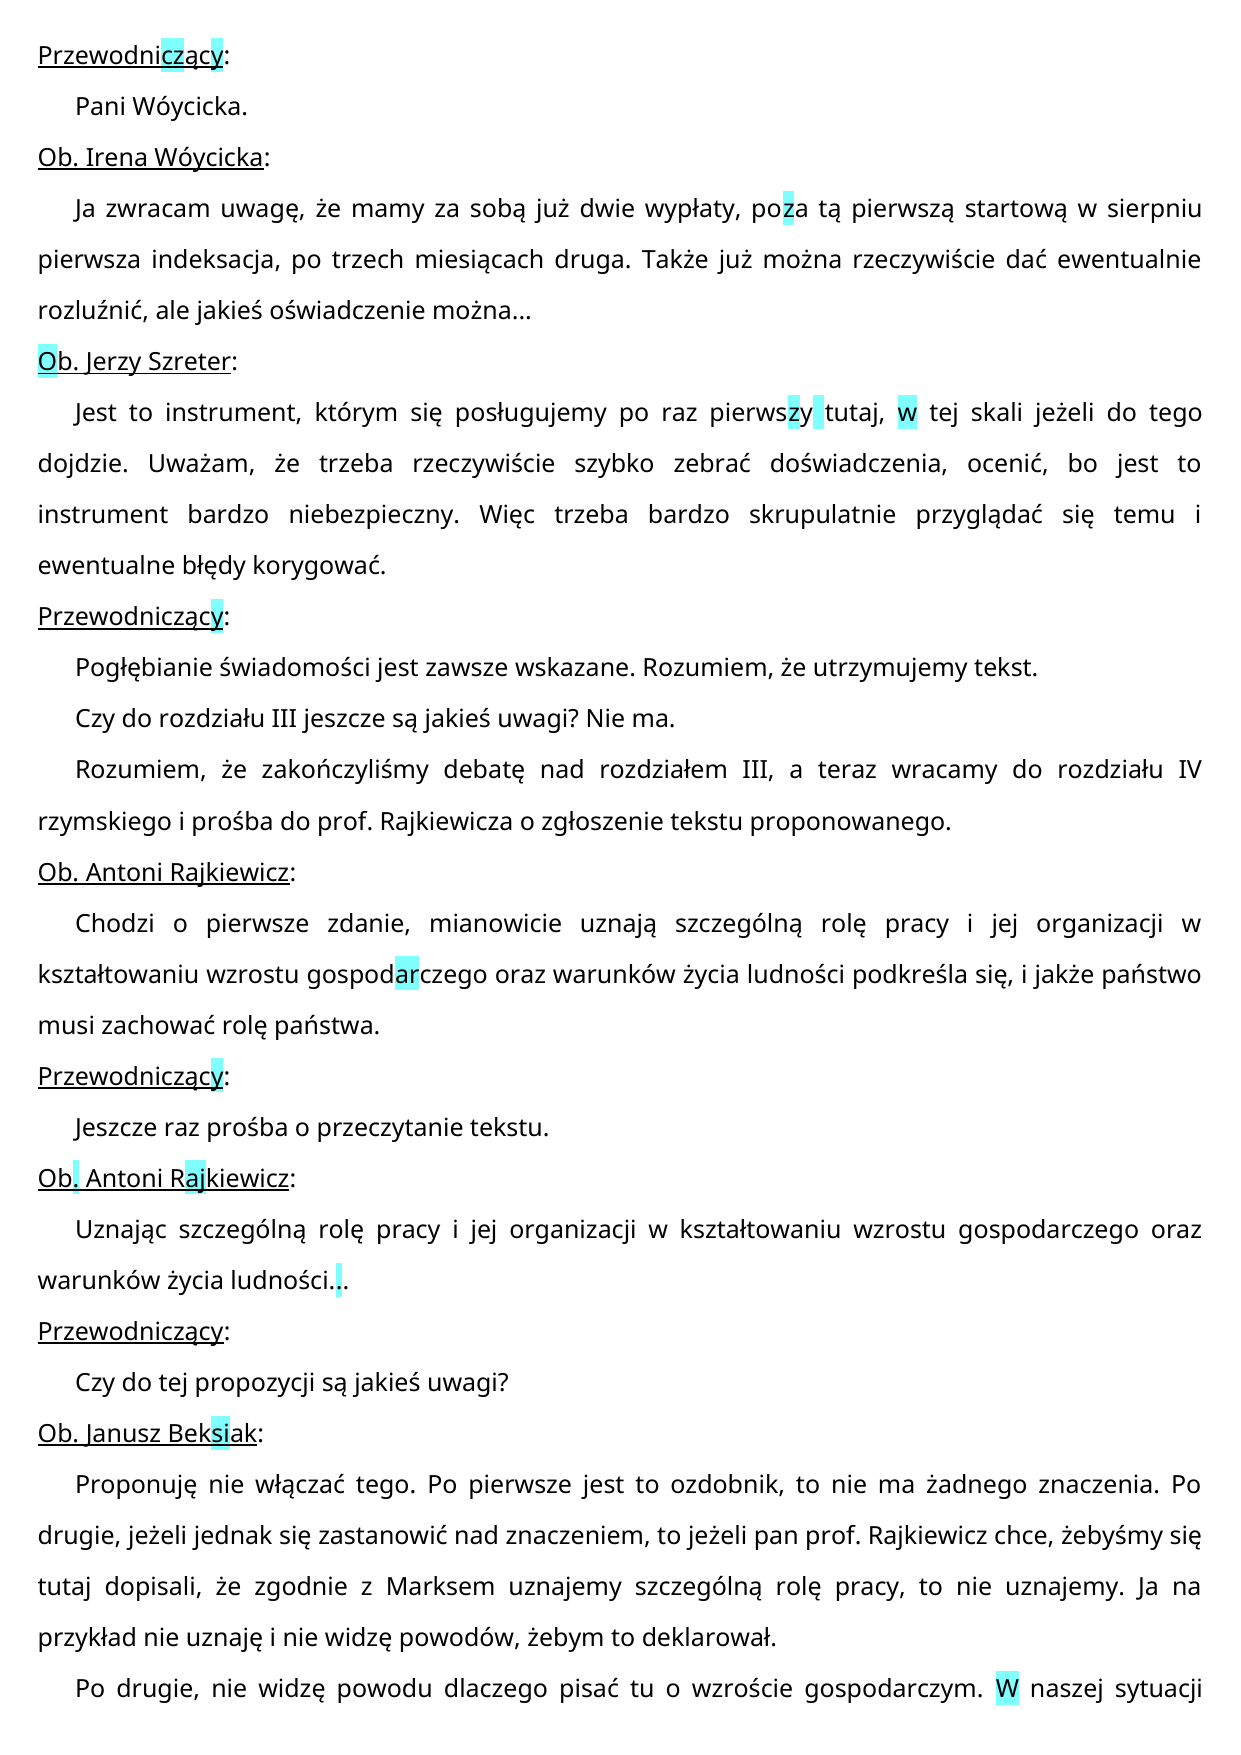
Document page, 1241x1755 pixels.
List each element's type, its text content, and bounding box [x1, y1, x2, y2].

text Przewodniczący: [37, 1313, 1203, 1348]
text Pani Wóycicka. [37, 88, 1203, 123]
text Ob. Jerzy Szreter: [37, 344, 1203, 378]
text Proponuję nie włączać tego. Po pierwsze jest to ozdobnik, to nie ma żadnego znaczenia. Po drugie, jeżeli jednak się zastanowić nad znaczeniem, to jeżeli pan prof. Rajkiewicz chce, żebyśmy się tutaj dopisali, że zgodnie z Marksem uznajemy szczególną rolę pracy, to nie uznajemy. Ja na przykład nie uznaję i nie widzę powodów, żebym to deklarował. [37, 1467, 1203, 1654]
text Po drugie, nie widzę powodu dlaczego pisać tu o wzroście gospodarczym. W naszej sytuacji [37, 1671, 1203, 1705]
text Ja zwracam uwagę, że mamy za sobą już dwie wypłaty, poza tą pierwszą startową w sierpniu pierwsza indeksacja, po trzech miesiącach druga. Także już można rzeczywiście dać ewentualnie rozluźnić, ale jakieś oświadczenie można... [37, 191, 1203, 327]
text Przewodniczący: [37, 599, 1203, 633]
text Chodzi o pierwsze zdanie, mianowicie uznają szczególną rolę pracy i jej organizacji w kształtowaniu wzrostu gospodarczego oraz warunków życia ludności podkreśla się, i jakże państwo musi zachować rolę państwa. [37, 905, 1203, 1041]
text Jest to instrument, którym się posługujemy po raz pierwszy tutaj, w tej skali jeżeli do tego dojdzie. Uważam, że trzeba rzeczywiście szybko zebrać doświadczenia, ocenić, bo jest to instrument bardzo niebezpieczny. Więc trzeba bardzo skrupulatnie przyglądać się temu i ewentualne błędy korygować. [37, 395, 1203, 582]
text Ob. Antoni Rajkiewicz: [37, 1160, 1203, 1194]
text Przewodniczący: [37, 1058, 1203, 1092]
text Czy do tej propozycji są jakieś uwagi? [37, 1364, 1203, 1399]
text Jeszcze raz prośba o przeczytanie tekstu. [37, 1109, 1203, 1143]
text Czy do rozdziału III jeszcze są jakieś uwagi? Nie ma. [37, 701, 1203, 735]
text Rozumiem, że zakończyliśmy debatę nad rozdziałem III, a teraz wracamy do rozdziału IV rzymskiego i prośba do prof. Rajkiewicza o zgłoszenie tekstu proponowanego. [37, 752, 1203, 837]
text Ob. Janusz Beksiak: [37, 1416, 1203, 1450]
text Ob. Antoni Rajkiewicz: [37, 854, 1203, 888]
text Uznając szczególną rolę pracy i jej organizacji w kształtowaniu wzrostu gospodarczego oraz warunków życia ludności... [37, 1211, 1203, 1297]
text Ob. Irena Wóycicka: [37, 139, 1203, 174]
text Przewodniczący: [37, 37, 1203, 72]
text Pogłębianie świadomości jest zawsze wskazane. Rozumiem, że utrzymujemy tekst. [37, 650, 1203, 684]
